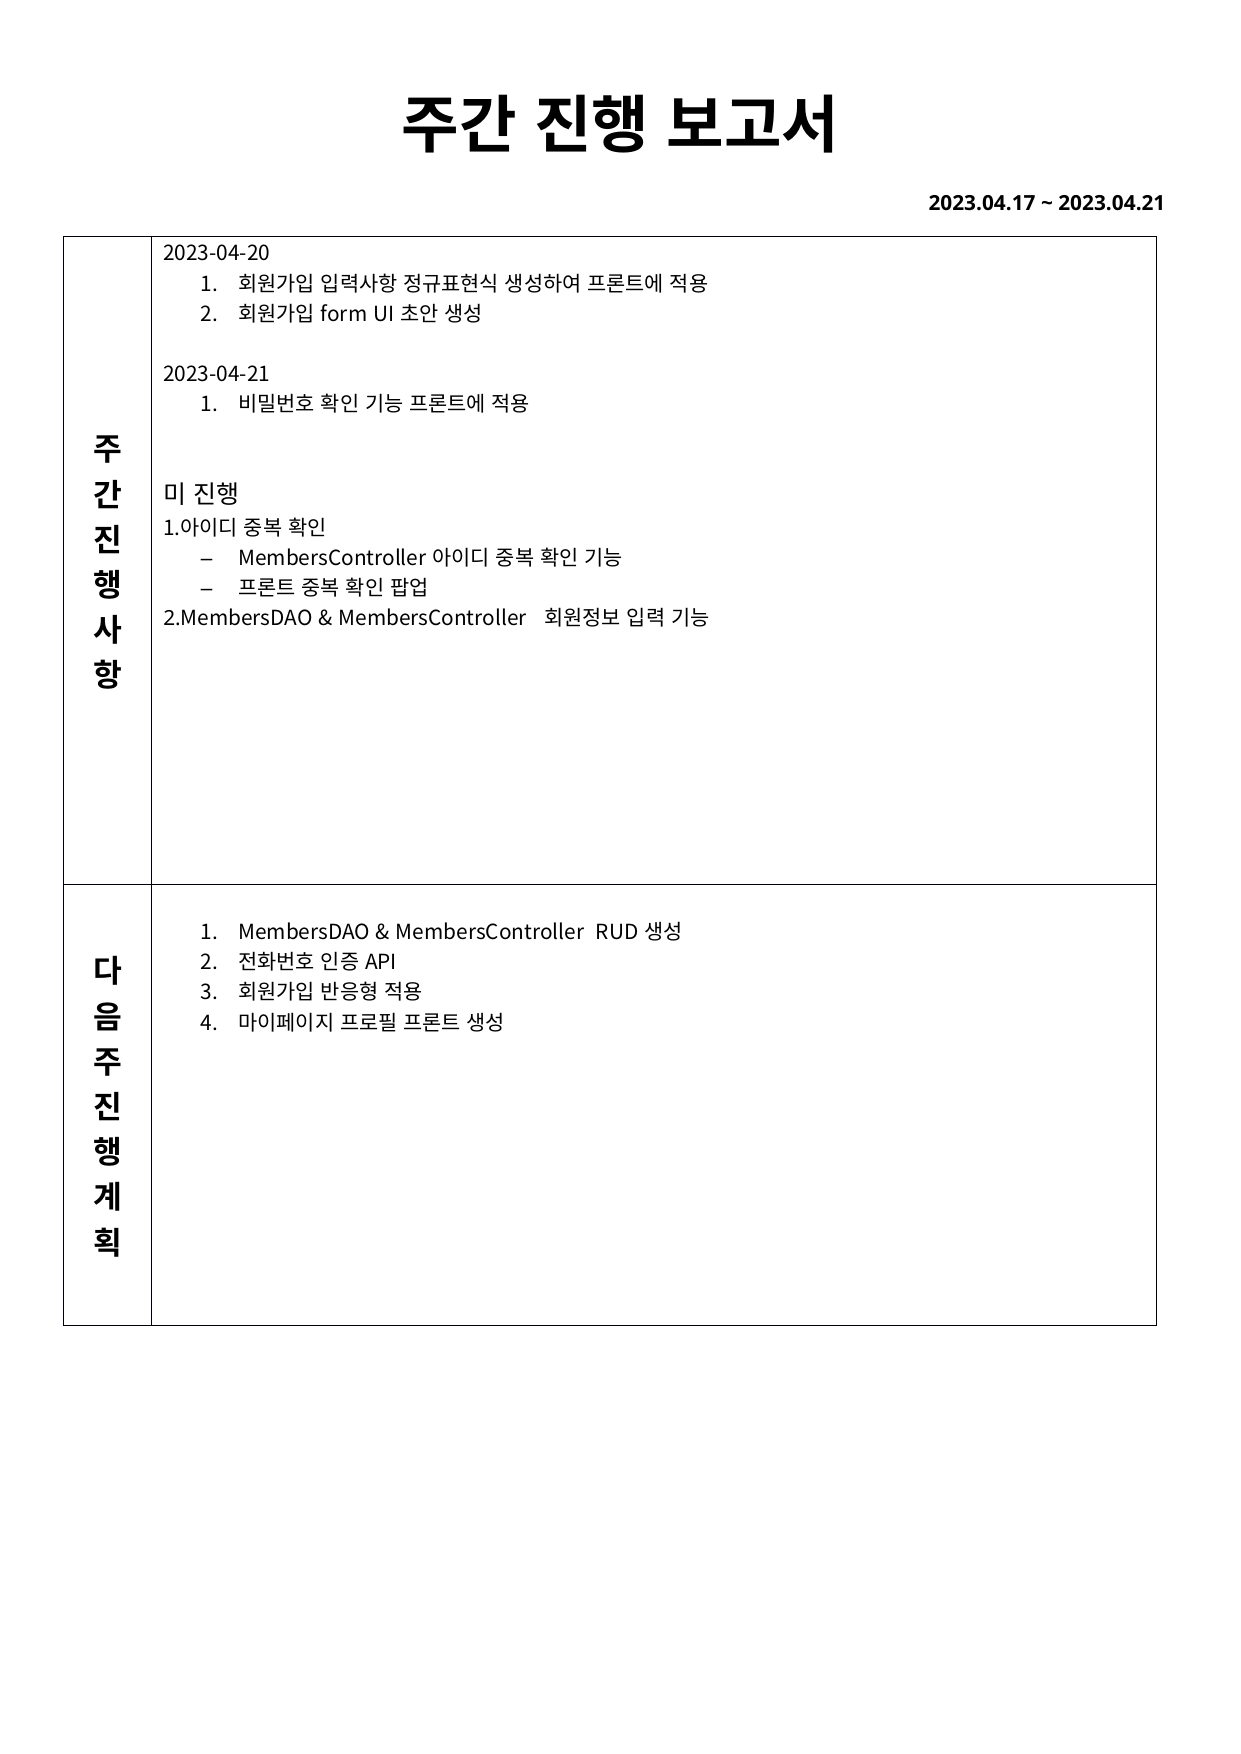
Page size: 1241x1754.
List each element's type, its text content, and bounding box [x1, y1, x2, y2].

text 주간 진행 보고서 [75, 75, 1165, 166]
table_cell 다 음 주 진 행 계 획 [64, 885, 151, 1325]
table_cell MembersDAO & MembersController RUD 생성 전화번호 인증 API 회원가입 반응형 적용 마이페이지 프로필 프론트 생성 [152, 885, 1156, 1325]
table_header 2023-04-20 회원가입 입력사항 정규표현식 생성하여 프론트에 적용 회원가입 form UI 초안 생성 2023-04-21 비밀번호 확인 기능 프론트에 적용 미 진행 아이디 중복 확인 MembersController 아이디 중복 확인 기능 프론트 중복 확인 팝업 MembersDAO & MembersController 회원정보 입력 기능 [152, 237, 1156, 884]
table_header 주 간 진 행 사 항 [64, 237, 151, 884]
text 2023.04.17 ~ 2023.04.21 [75, 188, 1165, 217]
